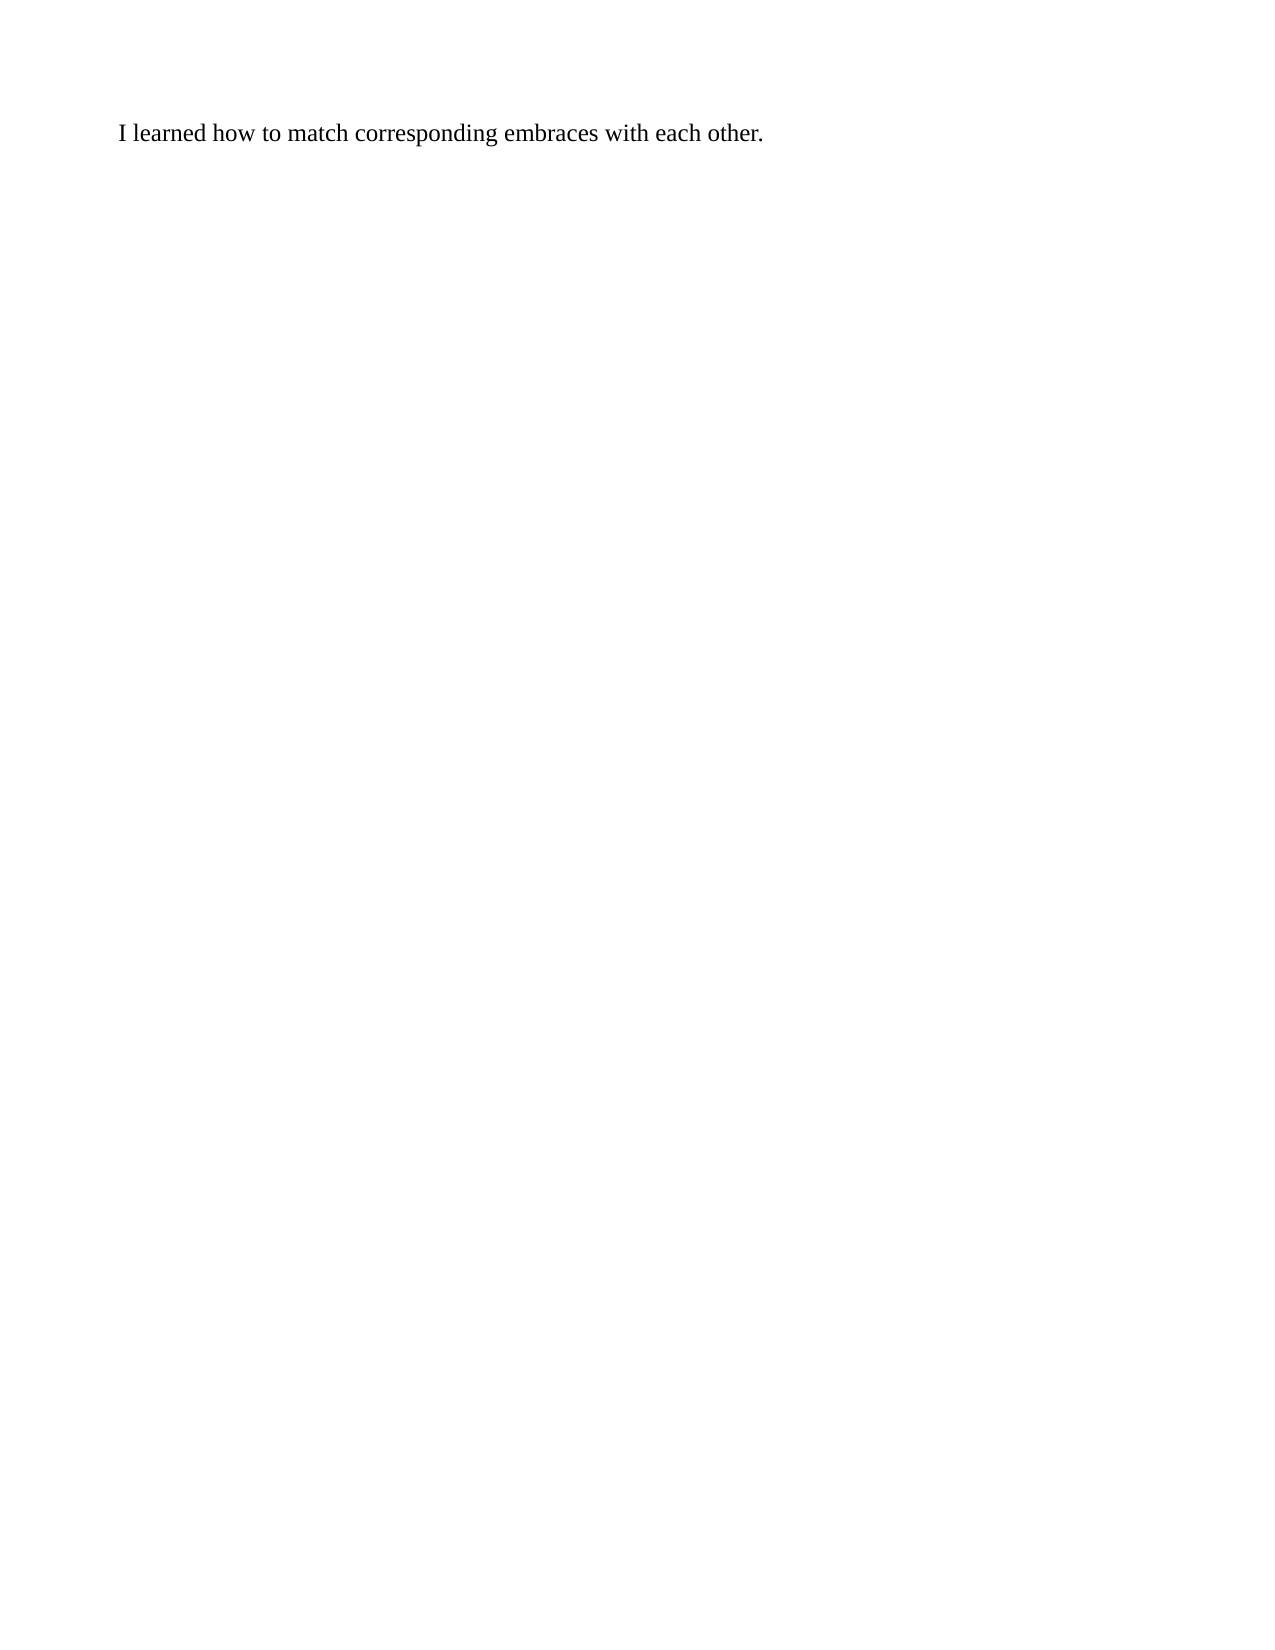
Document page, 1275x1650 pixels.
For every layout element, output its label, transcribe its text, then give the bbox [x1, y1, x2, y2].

text I learned how to match corresponding embraces with each other. [118, 118, 1157, 147]
